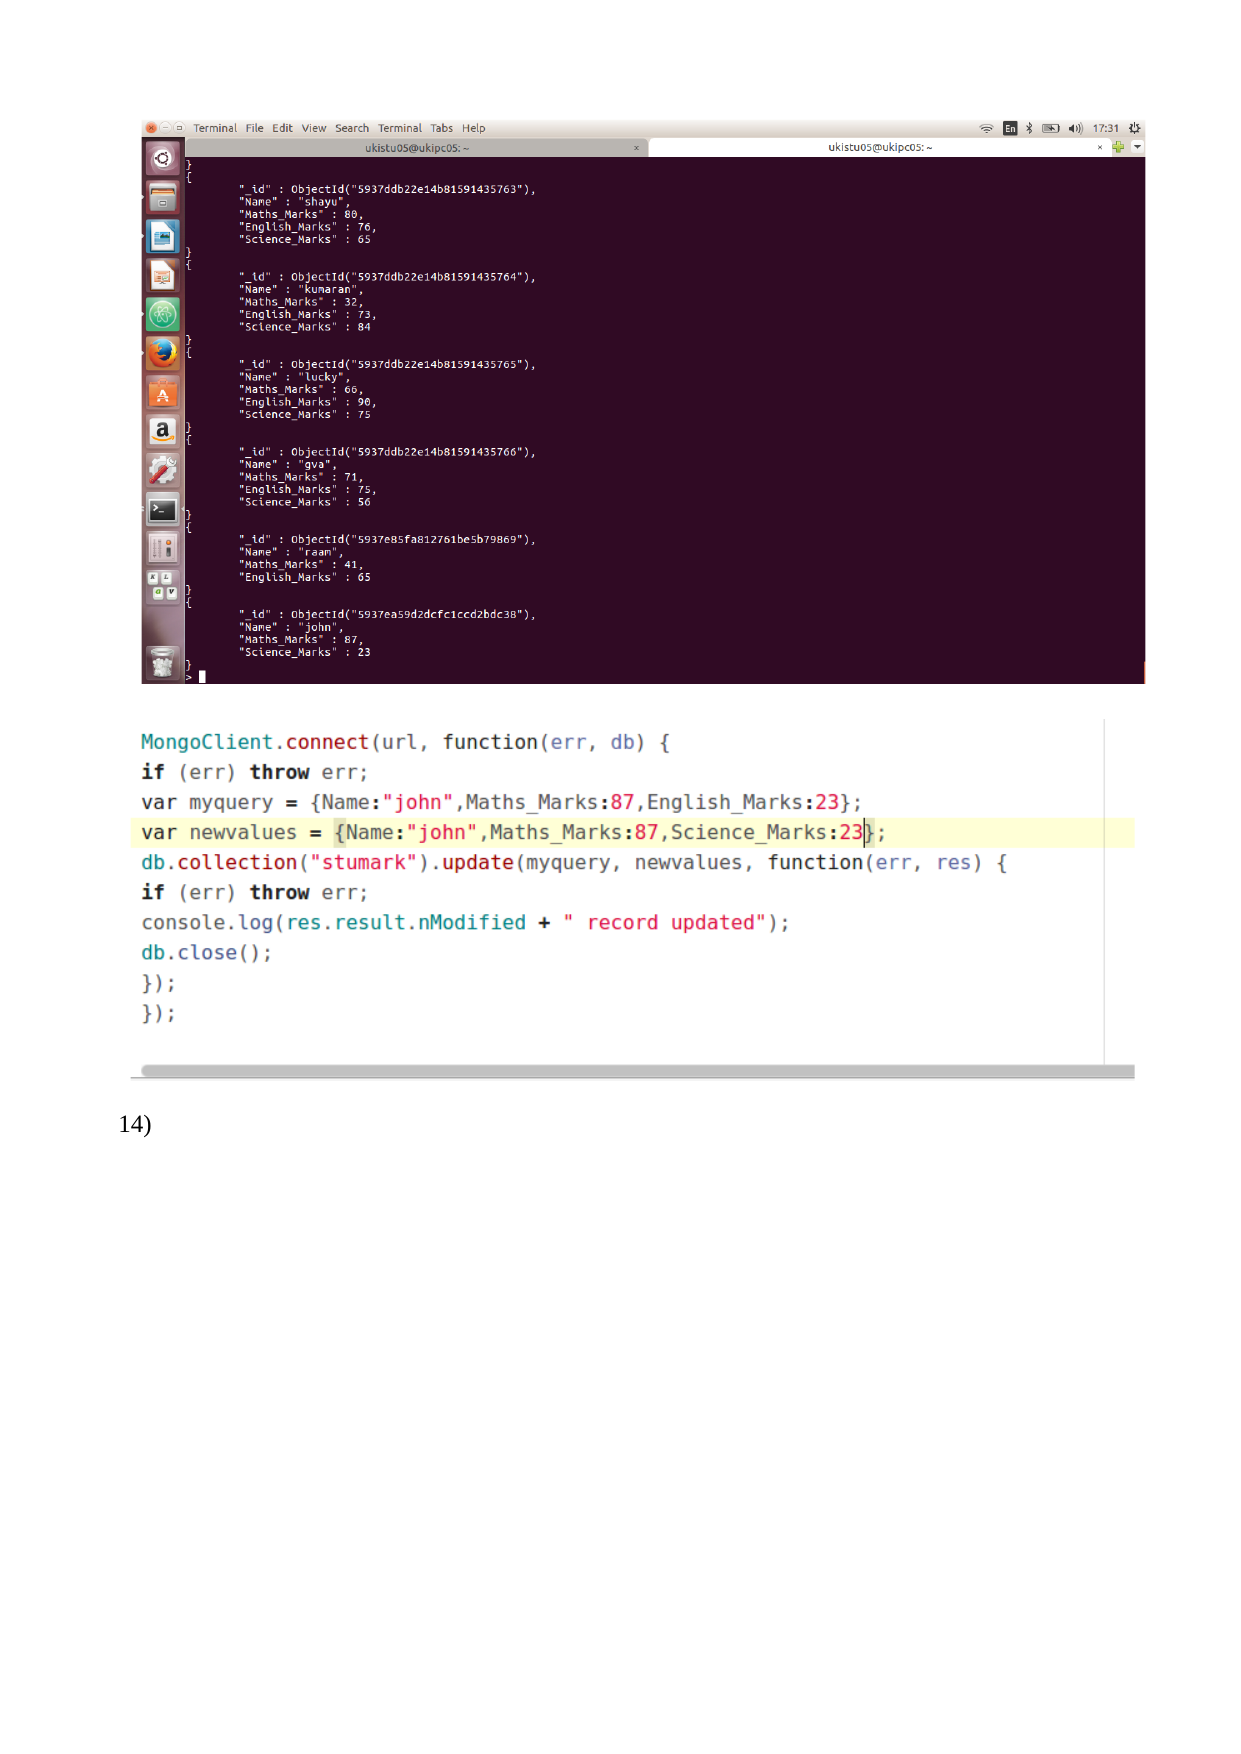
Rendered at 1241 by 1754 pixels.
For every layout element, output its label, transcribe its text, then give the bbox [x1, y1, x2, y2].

picture [141, 119, 1146, 684]
text 14) [118, 1109, 1122, 1138]
picture [130, 719, 1135, 1081]
